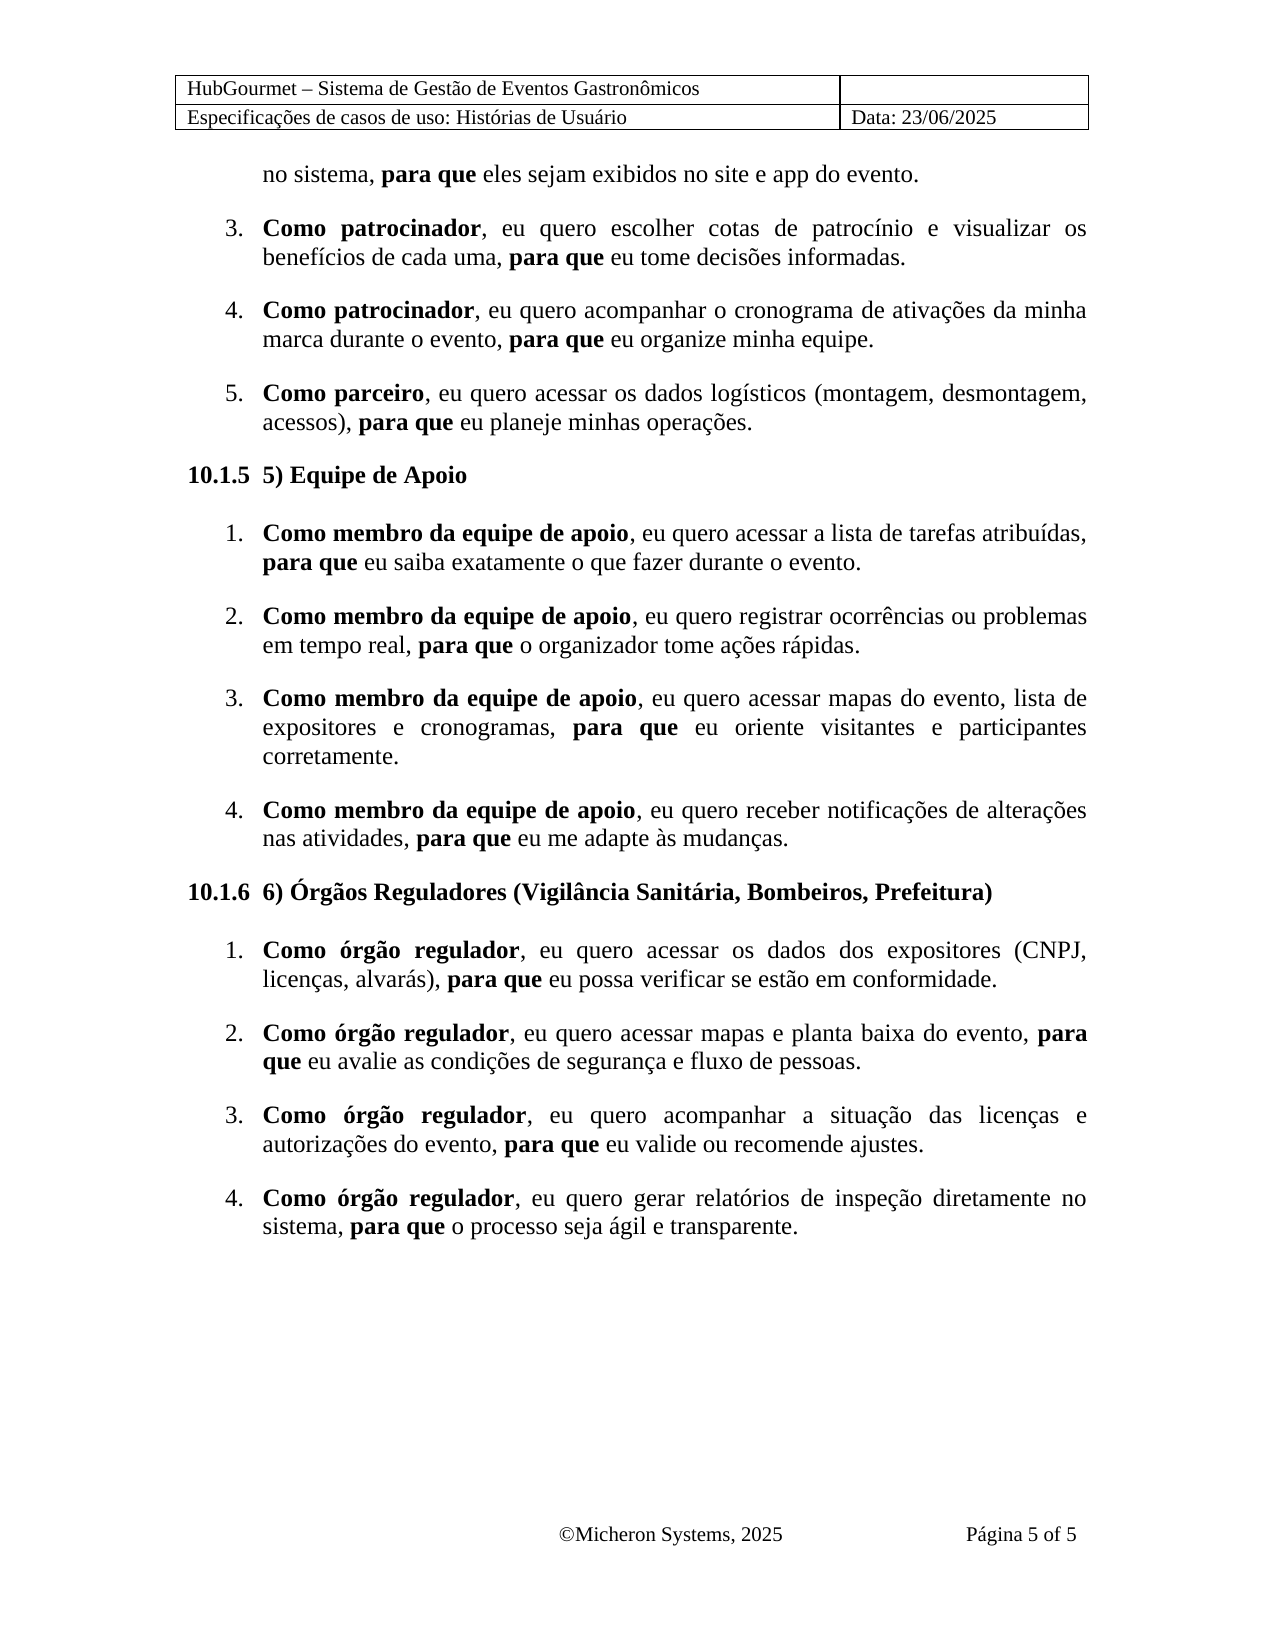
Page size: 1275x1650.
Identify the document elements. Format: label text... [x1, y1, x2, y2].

list no sistema, para que eles sejam exibidos no site e app do evento. [225, 159, 1087, 188]
list Como órgão regulador, eu quero gerar relatórios de inspeção diretamente no sistema, para que o processo seja ágil e transparente. [225, 1183, 1087, 1240]
list Como membro da equipe de apoio, eu quero acessar a lista de tarefas atribuídas, para que eu saiba exatamente o que fazer durante o evento. [225, 518, 1087, 576]
list Como membro da equipe de apoio, eu quero acessar mapas do evento, lista de expositores e cronogramas, para que eu oriente visitantes e participantes corretamente. [225, 683, 1087, 770]
list Como parceiro, eu quero acessar os dados logísticos (montagem, desmontagem, acessos), para que eu planeje minhas operações. [225, 378, 1087, 435]
subtitle 6) Órgãos Reguladores (Vigilância Sanitária, Bombeiros, Prefeitura) [187, 877, 1087, 906]
list Como membro da equipe de apoio, eu quero receber notificações de alterações nas atividades, para que eu me adapte às mudanças. [225, 795, 1087, 852]
list Como órgão regulador, eu quero acessar mapas e planta baixa do evento, para que eu avalie as condições de segurança e fluxo de pessoas. [225, 1018, 1087, 1075]
list Como patrocinador, eu quero escolher cotas de patrocínio e visualizar os benefícios de cada uma, para que eu tome decisões informadas. [225, 213, 1087, 270]
subtitle 5) Equipe de Apoio [187, 460, 1087, 489]
list Como órgão regulador, eu quero acessar os dados dos expositores (CNPJ, licenças, alvarás), para que eu possa verificar se estão em conformidade. [225, 935, 1087, 993]
list Como patrocinador, eu quero acompanhar o cronograma de ativações da minha marca durante o evento, para que eu organize minha equipe. [225, 295, 1087, 353]
list Como órgão regulador, eu quero acompanhar a situação das licenças e autorizações do evento, para que eu valide ou recomende ajustes. [225, 1100, 1087, 1158]
list Como membro da equipe de apoio, eu quero registrar ocorrências ou problemas em tempo real, para que o organizador tome ações rápidas. [225, 601, 1087, 658]
